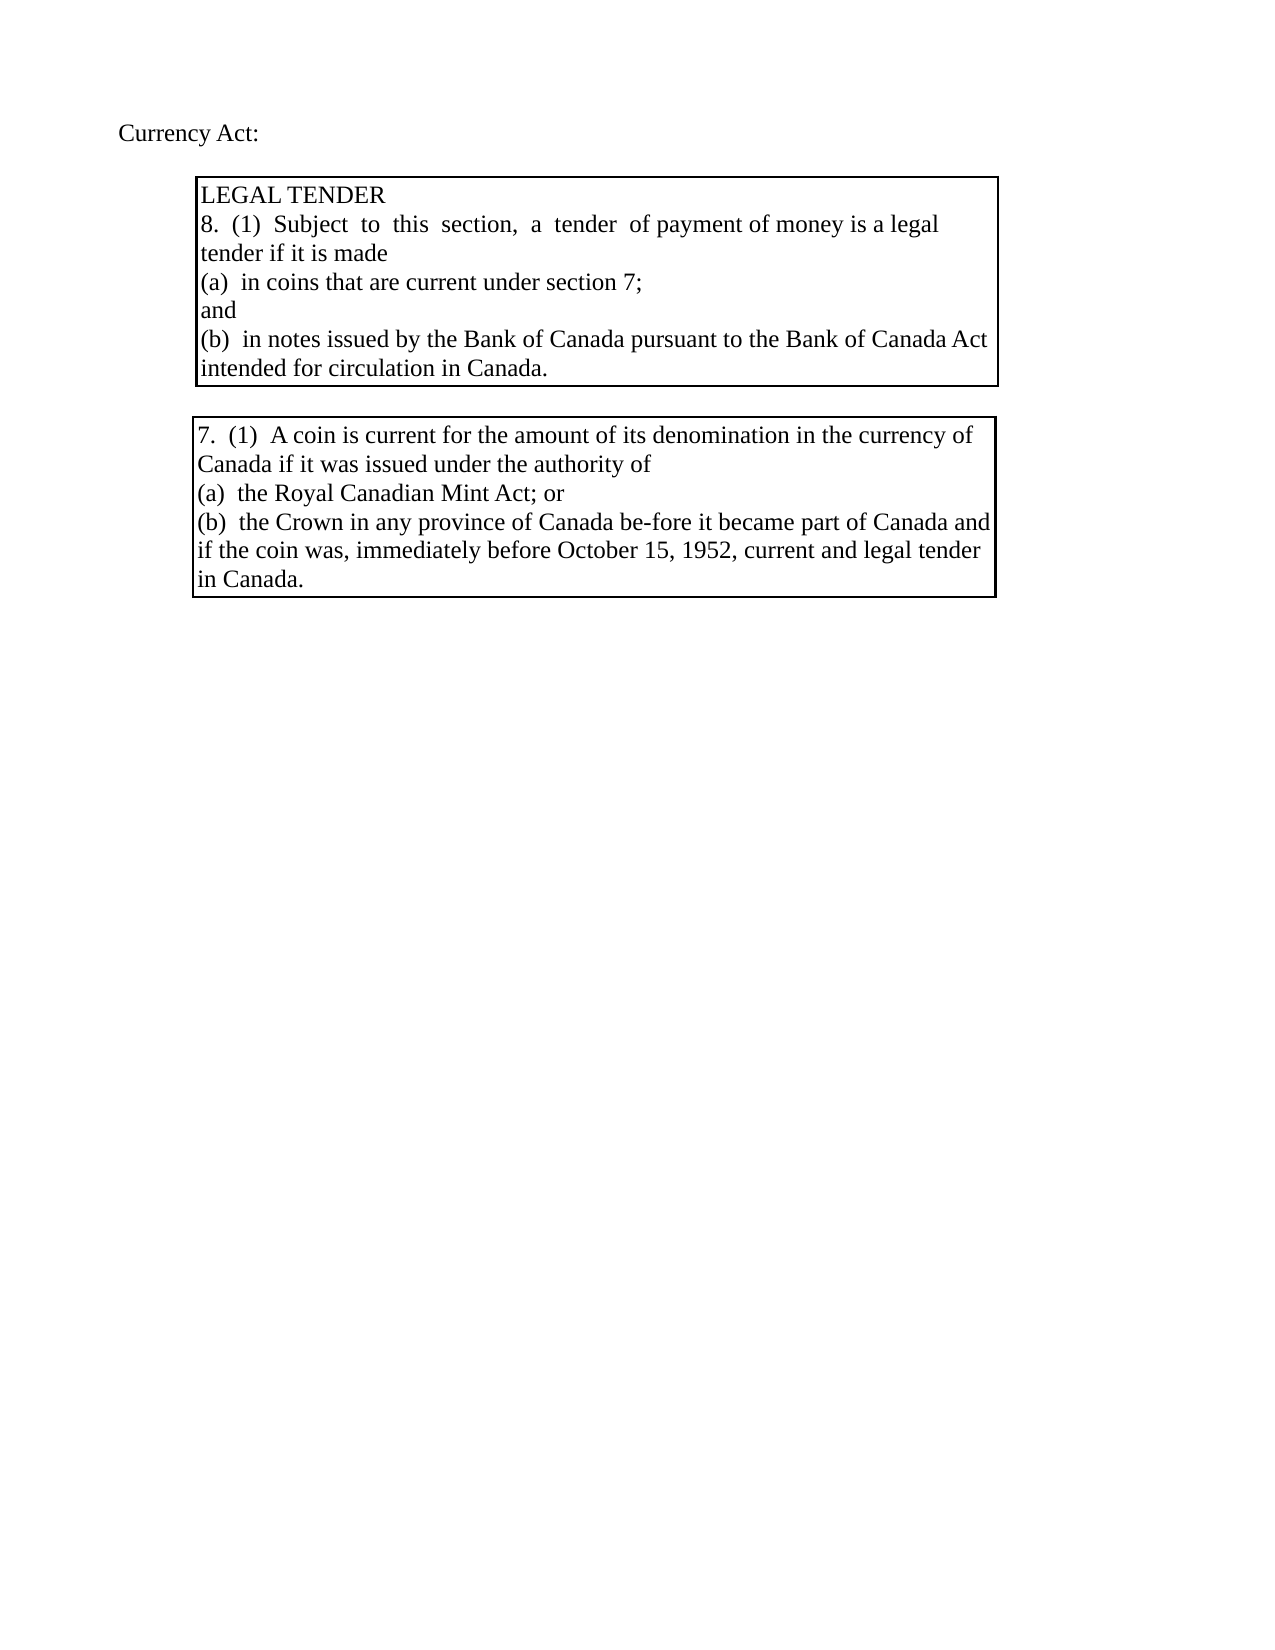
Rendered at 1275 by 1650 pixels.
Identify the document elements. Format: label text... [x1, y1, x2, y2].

text 7. (1) A coin is current for the amount of its denomination in the currency of Canada if it was issued under the authority of [194, 418, 994, 473]
text LEGAL TENDER [198, 178, 997, 204]
text (a) the Royal Canadian Mint Act; or [194, 473, 994, 502]
text (a) in coins that are current under section 7; [198, 262, 997, 291]
text Currency Act: [118, 118, 1157, 147]
text (b) the Crown in any province of Canada be-fore it became part of Canada and if the coin was, immediately before October 15, 1952, current and legal tender in Canada. [194, 502, 994, 596]
text 8. (1) Subject to this section, a tender of payment of money is a legal tender if it is made [198, 204, 997, 262]
text (b) in notes issued by the Bank of Canada pursuant to the Bank of Canada Act intended for circulation in Canada. [198, 319, 997, 385]
text and [198, 291, 997, 319]
